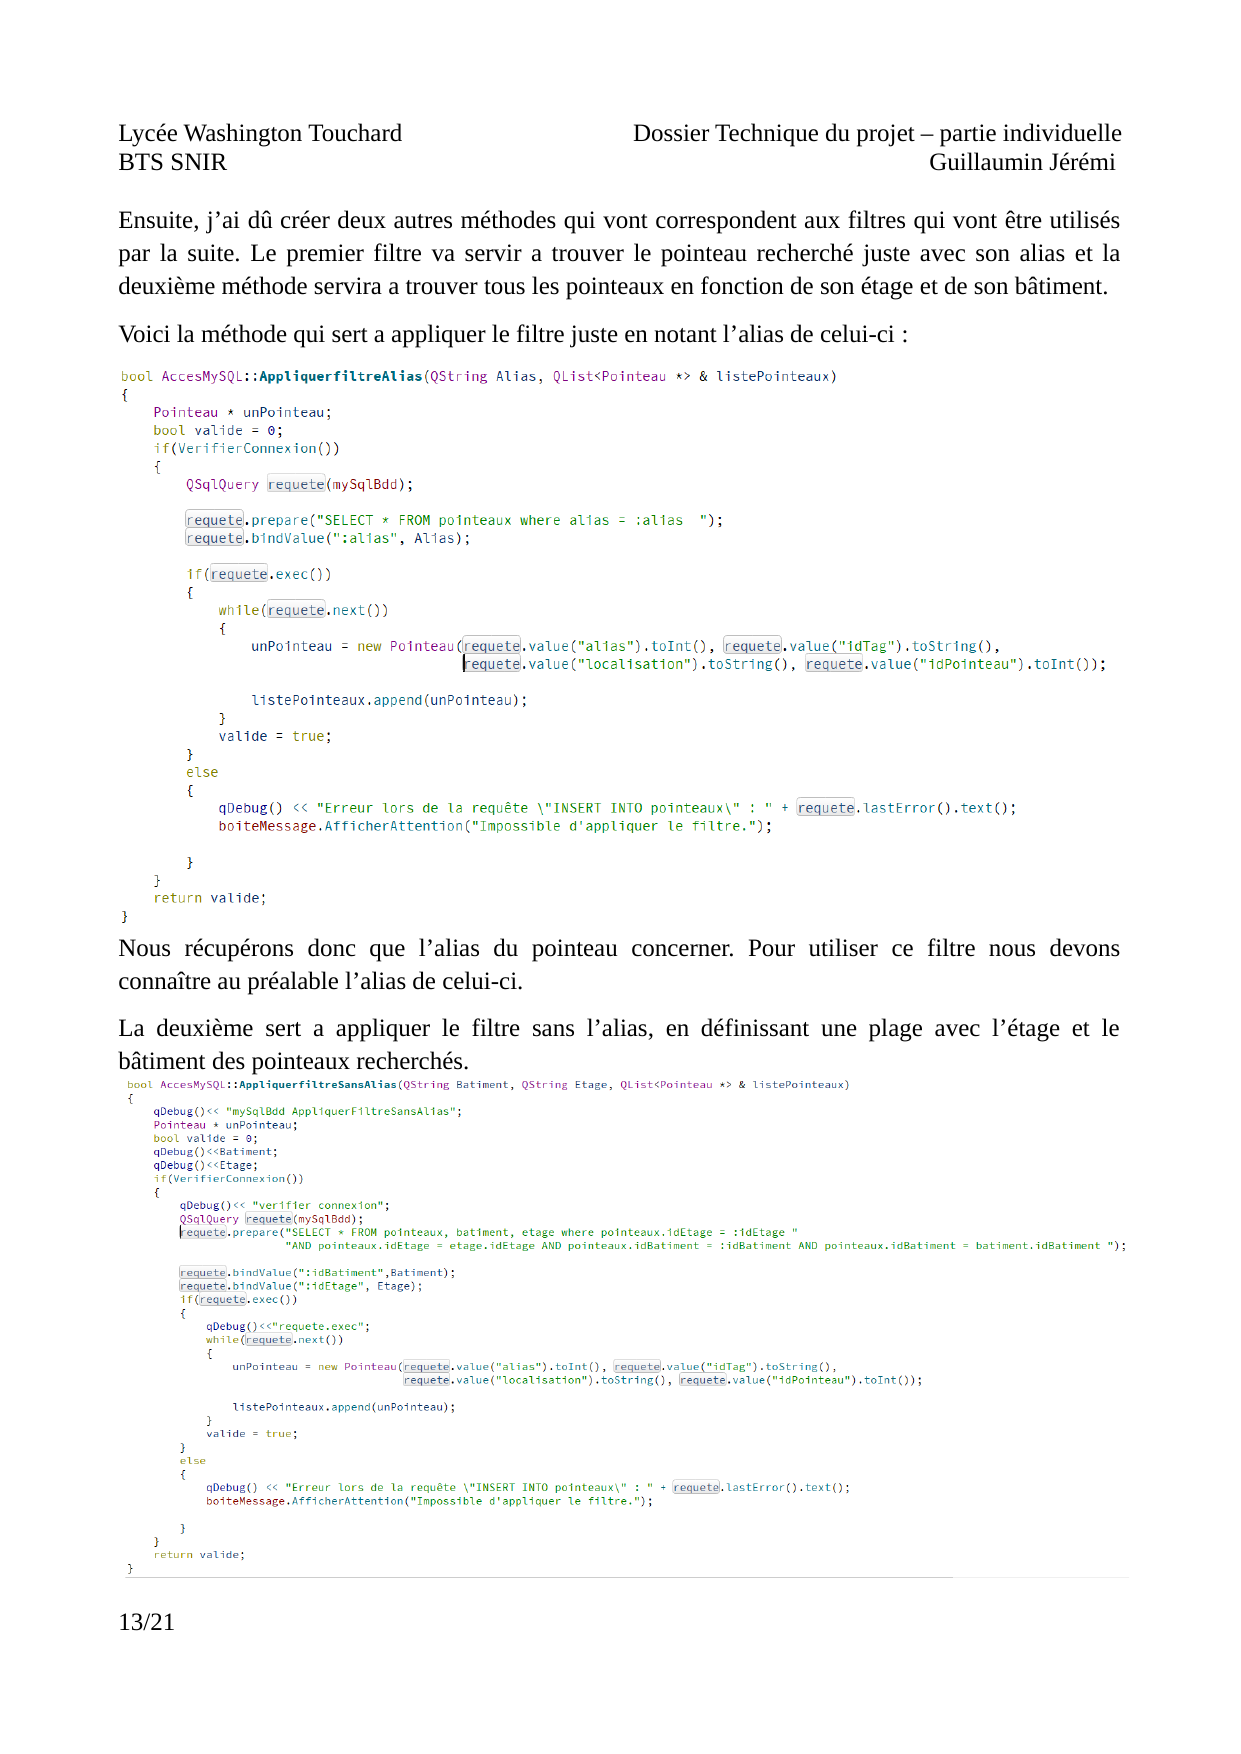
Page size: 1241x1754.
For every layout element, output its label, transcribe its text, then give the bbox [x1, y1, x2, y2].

picture [118, 366, 1123, 929]
picture [125, 1078, 1130, 1578]
text Voici la méthode qui sert a appliquer le filtre juste en notant l’alias de celui-ci : [118, 319, 1122, 347]
text La deuxième sert a appliquer le filtre sans l’alias, en définissant une plage avec l’étage et le bâtiment des pointeaux recherchés. [118, 1013, 1122, 1075]
text Nous récupérons donc que l’alias du pointeau concerner. Pour utiliser ce filtre nous devons connaître au préalable l’alias de celui-ci. [118, 929, 1122, 994]
text Ensuite, j’ai dû créer deux autres méthodes qui vont correspondent aux filtres qui vont être utilisés par la suite. Le premier filtre va servir a trouver le pointeau recherché juste avec son alias et la deuxième méthode servira a trouver tous les pointeaux en fonction de son étage et de son bâtiment. [118, 205, 1122, 300]
